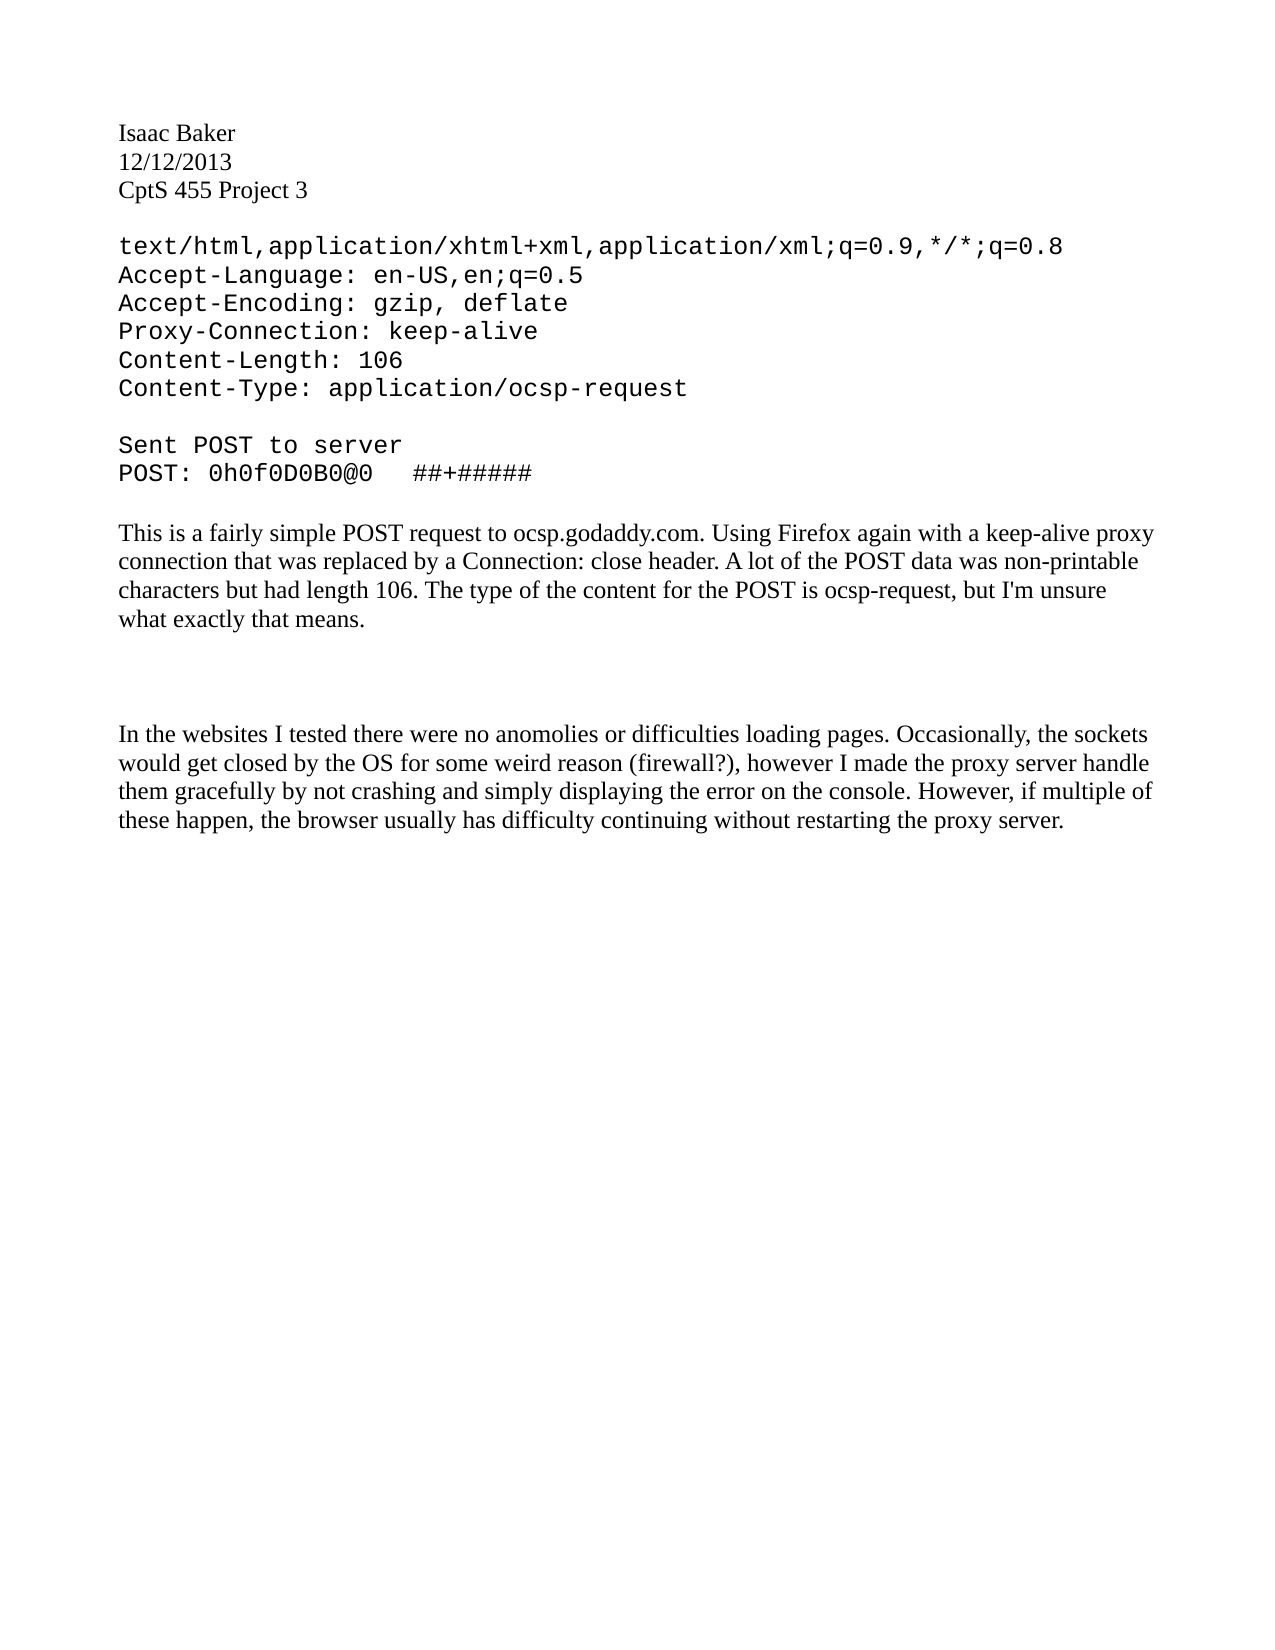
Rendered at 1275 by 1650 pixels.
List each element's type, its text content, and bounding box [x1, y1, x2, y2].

text text/html,application/xhtml+xml,application/xml;q=0.9,*/*;q=0.8 [118, 234, 1157, 262]
text Accept-Encoding: gzip, deflate [118, 291, 1157, 319]
text POST: 0h0f0D0B0@0 ##+##### [118, 461, 1157, 489]
text This is a fairly simple POST request to ocsp.godaddy.com. Using Firefox again with a keep-alive proxy connection that was replaced by a Connection: close header. A lot of the POST data was non-printable characters but had length 106. The type of the content for the POST is ocsp-request, but I'm unsure what exactly that means. [118, 518, 1157, 633]
text Proxy-Connection: keep-alive [118, 319, 1157, 347]
text Content-Length: 106 [118, 347, 1157, 376]
text Content-Type: application/ocsp-request [118, 376, 1157, 404]
text Sent POST to server [118, 432, 1157, 461]
text In the websites I tested there were no anomolies or difficulties loading pages. Occasionally, the sockets would get closed by the OS for some weird reason (firewall?), however I made the proxy server handle them gracefully by not crashing and simply displaying the error on the console. However, if multiple of these happen, the browser usually has difficulty continuing without restarting the proxy server. [118, 719, 1157, 834]
text Accept-Language: en-US,en;q=0.5 [118, 262, 1157, 291]
